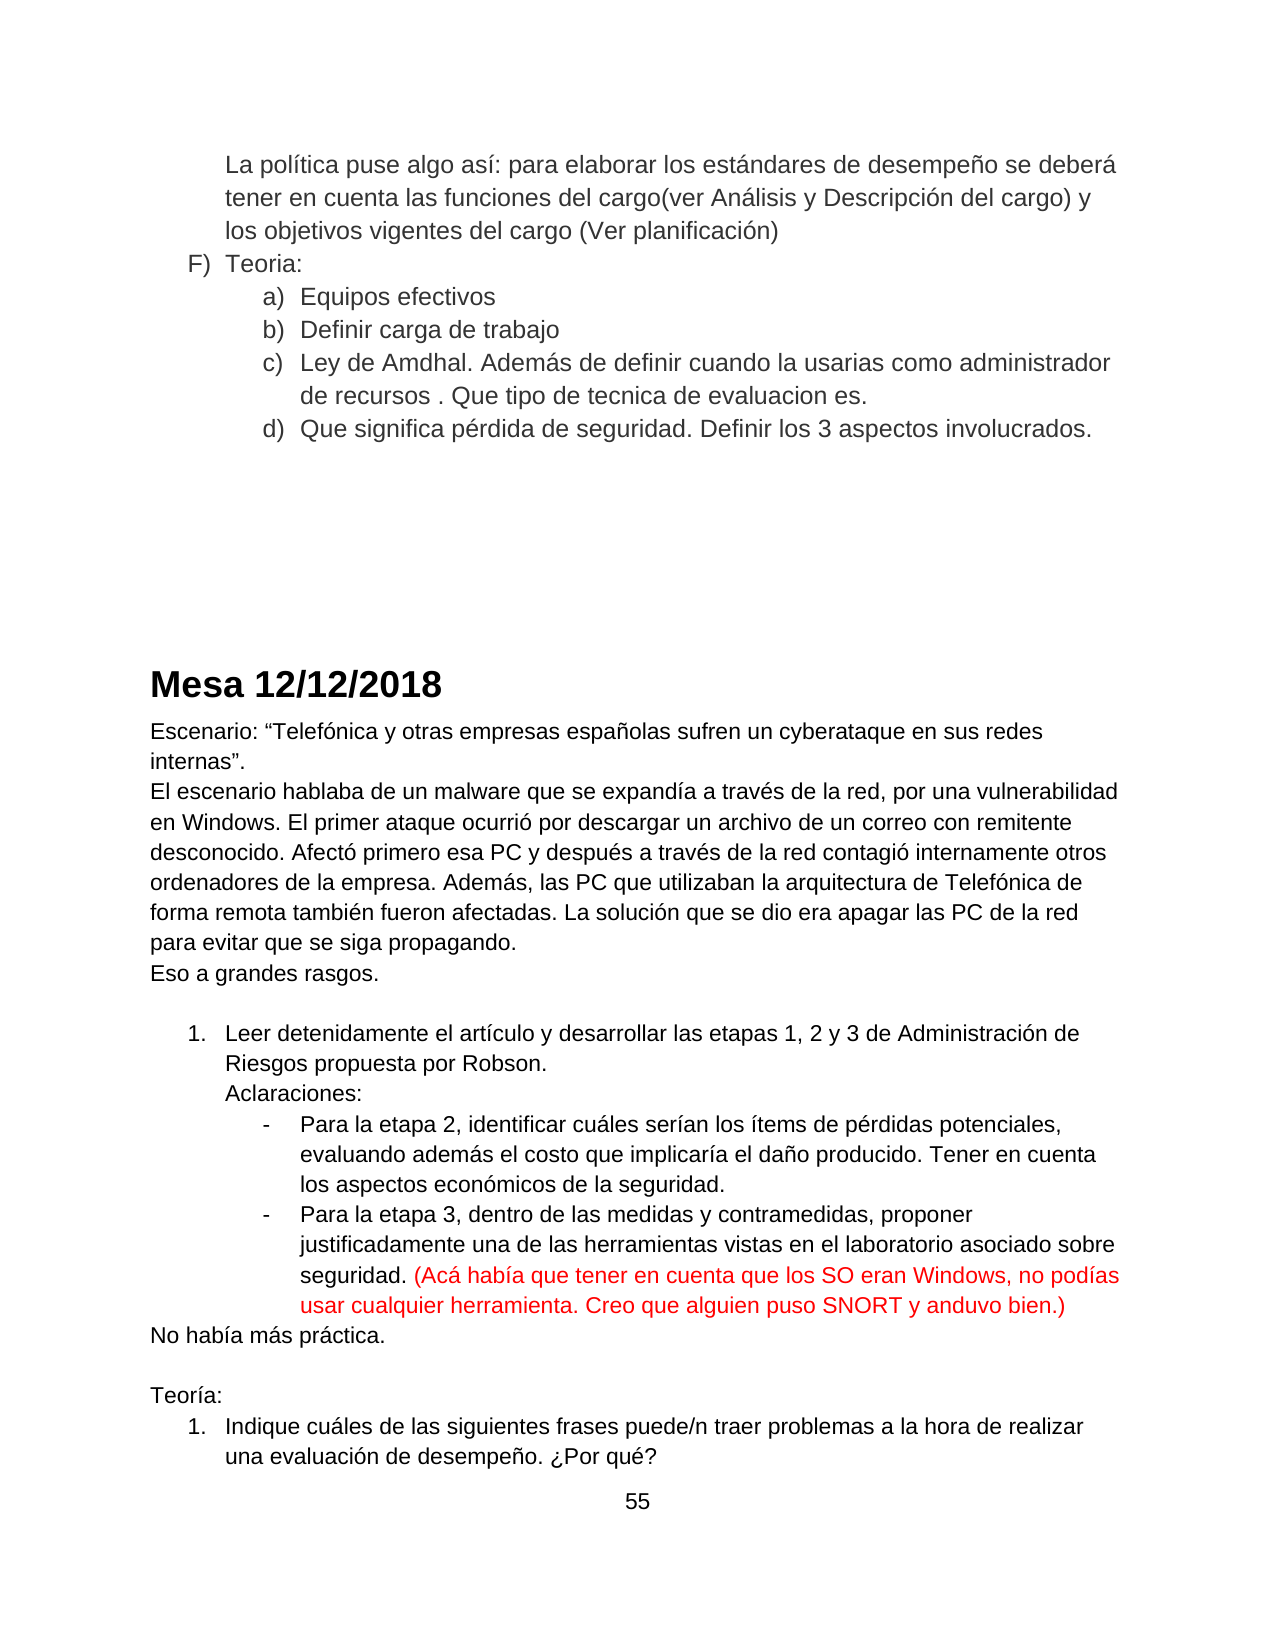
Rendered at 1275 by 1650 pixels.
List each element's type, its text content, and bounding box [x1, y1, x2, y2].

list Indique cuáles de las siguientes frases puede/n traer problemas a la hora de realizar una evaluación de desempeño. ¿Por qué? [187, 1413, 1125, 1469]
list Teoria: [187, 249, 1125, 278]
text El escenario hablaba de un malware que se expandía a través de la red, por una vulnerabilidad en Windows. El primer ataque ocurrió por descargar un archivo de un correo con remitente desconocido. Afectó primero esa PC y después a través de la red contagió internamente otros ordenadores de la empresa. Además, las PC que utilizaban la arquitectura de Telefónica de forma remota también fueron afectadas. La solución que se dio era apagar las PC de la red para evitar que se siga propagando. [150, 778, 1125, 956]
text Teoría: [150, 1382, 1125, 1409]
text No había más práctica. [150, 1322, 1125, 1348]
list Leer detenidamente el artículo y desarrollar las etapas 1, 2 y 3 de Administración de Riesgos propuesta por Robson. [187, 1020, 1125, 1077]
text Aclaraciones: [150, 1080, 1125, 1107]
list Ley de Amdhal. Además de definir cuando la usarias como administrador de recursos . Que tipo de tecnica de evaluacion es. [262, 348, 1125, 410]
list Que significa pérdida de seguridad. Definir los 3 aspectos involucrados. [262, 414, 1125, 443]
list Para la etapa 3, dentro de las medidas y contramedidas, proponer justificadamente una de las herramientas vistas en el laboratorio asociado sobre seguridad. (Acá había que tener en cuenta que los SO eran Windows, no podías usar cualquier herramienta. Creo que alguien puso SNORT y anduvo bien.) [262, 1201, 1125, 1318]
list Definir carga de trabajo [262, 315, 1125, 344]
list Para la etapa 2, identificar cuáles serían los ítems de pérdidas potenciales, evaluando además el costo que implicaría el daño producido. Tener en cuenta los aspectos económicos de la seguridad. [262, 1111, 1125, 1197]
subtitle Mesa 12/12/2018 [150, 662, 1125, 705]
text Escenario: “Telefónica y otras empresas españolas sufren un cyberataque en sus redes internas”. [150, 718, 1125, 774]
list Equipos efectivos [262, 282, 1125, 311]
list La política puse algo así: para elaborar los estándares de desempeño se deberá tener en cuenta las funciones del cargo(ver Análisis y Descripción del cargo) y los objetivos vigentes del cargo (Ver planificación) [187, 150, 1125, 245]
text Eso a grandes rasgos. [150, 959, 1125, 986]
